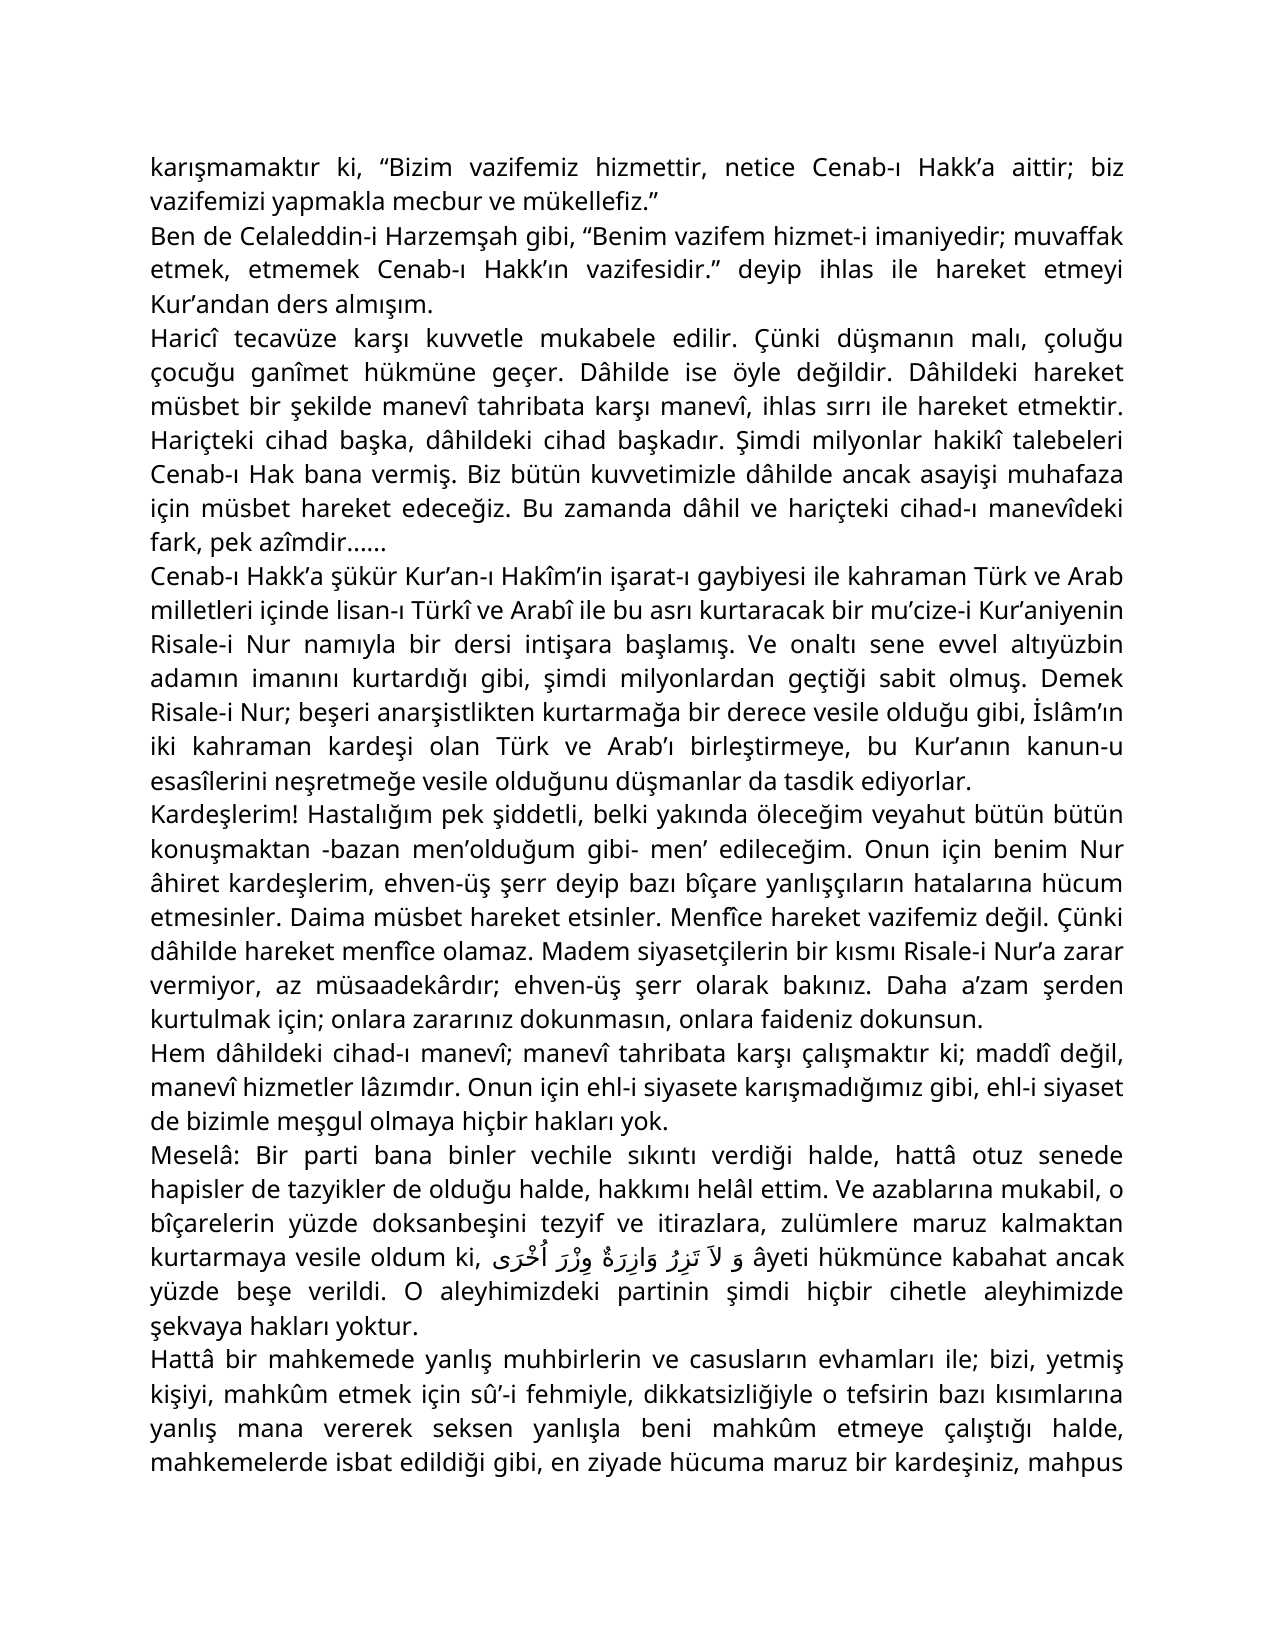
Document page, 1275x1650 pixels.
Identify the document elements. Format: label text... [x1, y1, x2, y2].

text Hattâ bir mahkemede yanlış muhbirlerin ve casusların evhamları ile; bizi, yetmiş kişiyi, mahkûm etmek için sû’-i fehmiyle, dikkatsizliğiyle o tefsirin bazı kısımlarına yanlış mana vererek seksen yanlışla beni mahkûm etmeye çalıştığı halde, mahkemelerde isbat edildiği gibi, en ziyade hücuma maruz bir kardeşiniz, mahpus [150, 1342, 1125, 1478]
text Kardeşlerim! Hastalığım pek şiddetli, belki yakında öleceğim veyahut bütün bütün konuşmaktan -bazan men’olduğum gibi- men’ edileceğim. Onun için benim Nur âhiret kardeşlerim, ehven-üş şerr deyip bazı bîçare yanlışçıların hatalarına hücum etmesinler. Daima müsbet hareket etsinler. Menfîce hareket vazifemiz değil. Çünki dâhilde hareket menfîce olamaz. Madem siyasetçilerin bir kısmı Risale-i Nur’a zarar vermiyor, az müsaadekârdır; ehven-üş şerr olarak bakınız. Daha a’zam şerden kurtulmak için; onlara zararınız dokunmasın, onlara faideniz dokunsun. [150, 797, 1125, 1036]
text Evet mesleğimizde kuvvet var. Fakat bu kuvvet, asayişi muhafaza etmek içindir. وَ لاَ تَزِرُ وَازِرَةٌ وِزْرَ اُخْرَى düsturu ile ki: “Bir câni yüzünden; onun kardeşi, hanedanı, çoluk-çocuğu mes’ul olamaz.” İşte bunun içindir ki, bütün hayatımda bütün kuvvetimle asayişi muhafazaya çalışmışım. Bu kuvvet dâhile karşı değil, ancak haricî tecavüze karşı istimal edilebilir. Mezkûr âyetin düsturu ile vazifemiz, dâhildeki asayişe bütün kuvvetimizle yardım etmektir. Onun içindir ki, âlem-i İslâm’da asayişi ihlâl edici dâhilî muharebat ancak binde bir olmuştur. O da, aradaki bir içtihad farkından ileri gelmiştir. Ve cihad-ı maneviyenin en büyük şartı da; vazife-i İlahiyeye karışmamaktır ki, “Bizim vazifemiz hizmettir, netice Cenab-ı Hakk’a aittir; biz vazifemizi yapmakla mecbur ve mükellefiz.” [150, 150, 1125, 218]
text Cenab-ı Hakk’a şükür Kur’an-ı Hakîm’in işarat-ı gaybiyesi ile kahraman Türk ve Arab milletleri içinde lisan-ı Türkî ve Arabî ile bu asrı kurtaracak bir mu’cize-i Kur’aniyenin Risale-i Nur namıyla bir dersi intişara başlamış. Ve onaltı sene evvel altıyüzbin adamın imanını kurtardığı gibi, şimdi milyonlardan geçtiği sabit olmuş. Demek Risale-i Nur; beşeri anarşistlikten kurtarmağa bir derece vesile olduğu gibi, İslâm’ın iki kahraman kardeşi olan Türk ve Arab’ı birleştirmeye, bu Kur’anın kanun-u esasîlerini neşretmeğe vesile olduğunu düşmanlar da tasdik ediyorlar. [150, 559, 1125, 797]
text Haricî tecavüze karşı kuvvetle mukabele edilir. Çünki düşmanın malı, çoluğu çocuğu ganîmet hükmüne geçer. Dâhilde ise öyle değildir. Dâhildeki hareket müsbet bir şekilde manevî tahribata karşı manevî, ihlas sırrı ile hareket etmektir. Hariçteki cihad başka, dâhildeki cihad başkadır. Şimdi milyonlar hakikî talebeleri Cenab-ı Hak bana vermiş. Biz bütün kuvvetimizle dâhilde ancak asayişi muhafaza için müsbet hareket edeceğiz. Bu zamanda dâhil ve hariçteki cihad-ı manevîdeki fark, pek azîmdir...... [150, 320, 1125, 559]
text Hem dâhildeki cihad-ı manevî; manevî tahribata karşı çalışmaktır ki; maddî değil, manevî hizmetler lâzımdır. Onun için ehl-i siyasete karışmadığımız gibi, ehl-i siyaset de bizimle meşgul olmaya hiçbir hakları yok. [150, 1036, 1125, 1138]
text Meselâ: Bir parti bana binler vechile sıkıntı verdiği halde, hattâ otuz senede hapisler de tazyikler de olduğu halde, hakkımı helâl ettim. Ve azablarına mukabil, o bîçarelerin yüzde doksanbeşini tezyif ve itirazlara, zulümlere maruz kalmaktan kurtarmaya vesile oldum ki, وَ لاَ تَزِرُ وَازِرَةٌ وِزْرَ اُخْرَى âyeti hükmünce kabahat ancak yüzde beşe verildi. O aleyhimizdeki partinin şimdi hiçbir cihetle aleyhimizde şekvaya hakları yoktur. [150, 1138, 1125, 1342]
text Ben de Celaleddin-i Harzemşah gibi, “Benim vazifem hizmet-i imaniyedir; muvaffak etmek, etmemek Cenab-ı Hakk’ın vazifesidir.” deyip ihlas ile hareket etmeyi Kur’andan ders almışım. [150, 218, 1125, 320]
